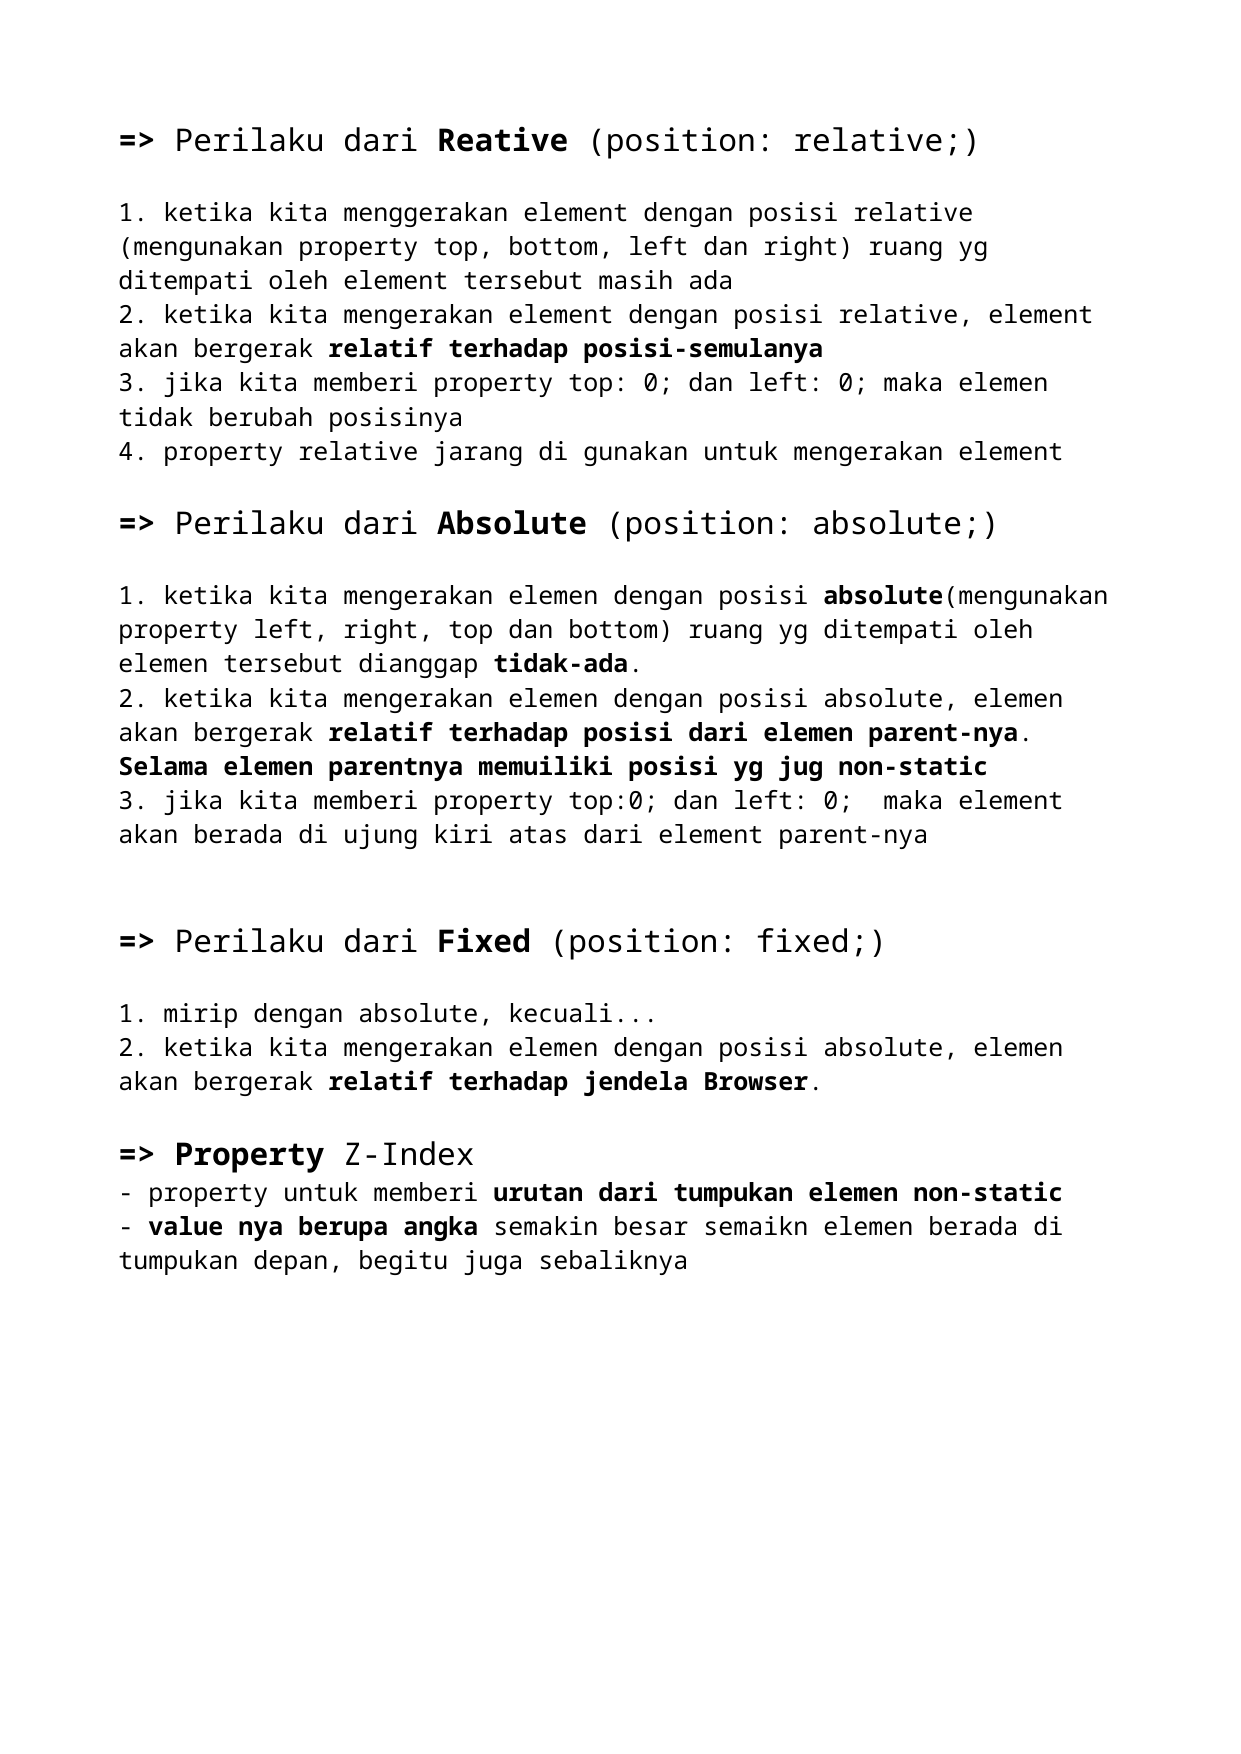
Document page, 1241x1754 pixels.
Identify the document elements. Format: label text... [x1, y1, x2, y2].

text - value nya berupa angka semakin besar semaikn elemen berada di tumpukan depan, begitu juga sebaliknya [118, 1208, 1122, 1276]
text => Property Z-Index [118, 1132, 1122, 1174]
text 2. ketika kita mengerakan element dengan posisi relative, element akan bergerak relatif terhadap posisi-semulanya [118, 297, 1122, 365]
text 2. ketika kita mengerakan elemen dengan posisi absolute, elemen akan bergerak relatif terhadap jendela Browser. [118, 1029, 1122, 1097]
text 3. jika kita memberi property top:0; dan left: 0; maka element akan berada di ujung kiri atas dari element parent-nya [118, 782, 1122, 851]
text 2. ketika kita mengerakan elemen dengan posisi absolute, elemen akan bergerak relatif terhadap posisi dari elemen parent-nya. [118, 680, 1122, 748]
text => Perilaku dari Reative (position: relative;) [118, 118, 1122, 161]
text 3. jika kita memberi property top: 0; dan left: 0; maka elemen tidak berubah posisinya [118, 365, 1122, 433]
text => Perilaku dari Absolute (position: absolute;) [118, 501, 1122, 544]
text 1. ketika kita mengerakan elemen dengan posisi absolute(mengunakan property left, right, top dan bottom) ruang yg ditempati oleh elemen tersebut dianggap tidak-ada. [118, 578, 1122, 680]
text 1. ketika kita menggerakan element dengan posisi relative (mengunakan property top, bottom, left dan right) ruang yg ditempati oleh element tersebut masih ada [118, 195, 1122, 297]
text => Perilaku dari Fixed (position: fixed;) [118, 919, 1122, 961]
text - property untuk memberi urutan dari tumpukan elemen non-static [118, 1174, 1122, 1208]
text Selama elemen parentnya memuiliki posisi yg jug non-static [118, 748, 1122, 782]
text 1. mirip dengan absolute, kecuali... [118, 995, 1122, 1029]
text 4. property relative jarang di gunakan untuk mengerakan element [118, 433, 1122, 467]
